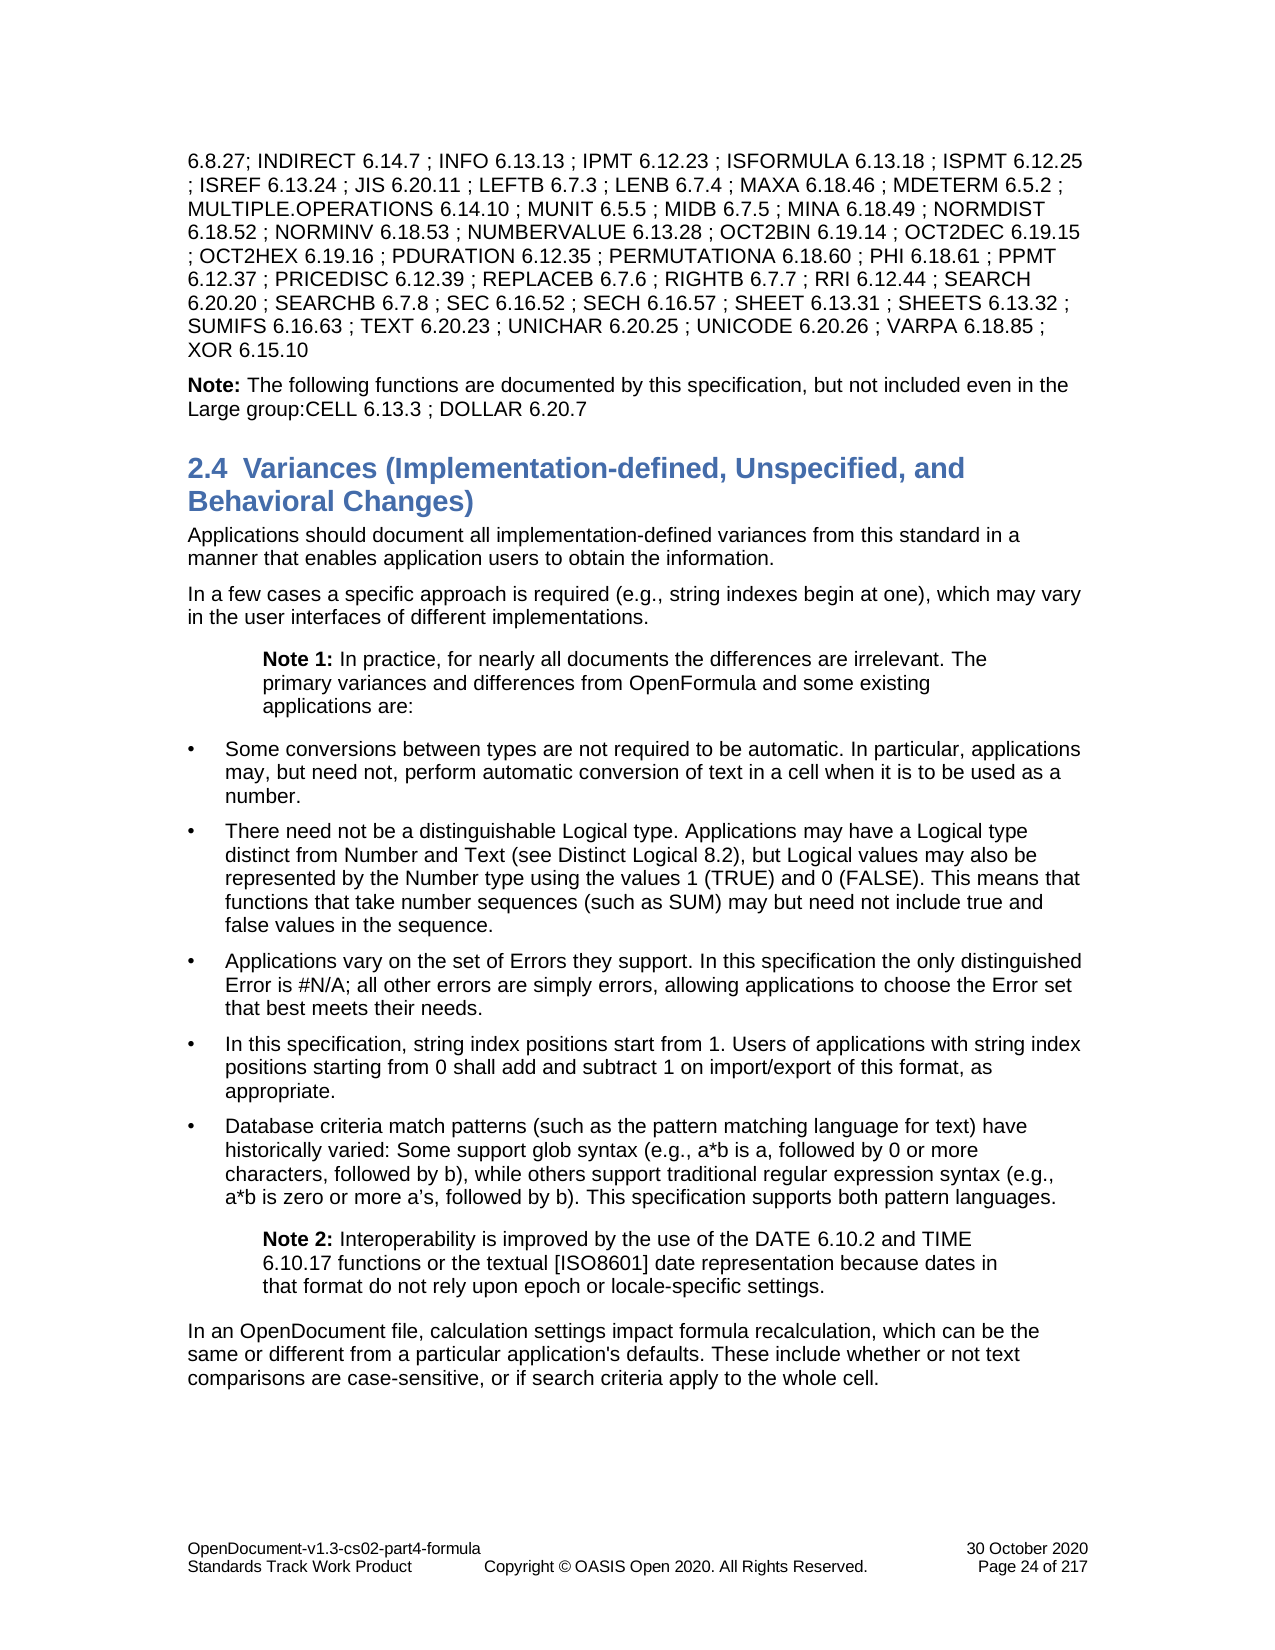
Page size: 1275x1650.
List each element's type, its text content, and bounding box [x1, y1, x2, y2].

text Note 1: In practice, for nearly all documents the differences are irrelevant. The primary variances and differences from OpenFormula and some existing applications are: [262, 648, 1013, 718]
subtitle Variances (Implementation-defined, Unspecified, and Behavioral Changes) [187, 452, 1088, 517]
list Some conversions between types are not required to be automatic. In particular, applications may, but need not, perform automatic conversion of text in a cell when it is to be used as a number. [187, 737, 1088, 808]
text In a few cases a specific approach is required (e.g., string indexes begin at one), which may vary in the user interfaces of different implementations. [187, 582, 1088, 629]
text Applications should document all implementation-defined variances from this standard in a manner that enables application users to obtain the information. [187, 523, 1088, 570]
text Note: The following functions are documented by this specification, but not included even in the Large group:CELL 6.13.3 ; DOLLAR 6.20.7 [187, 374, 1088, 421]
text Note 2: Interoperability is improved by the use of the DATE 6.10.2 and TIME 6.10.17 functions or the textual [ISO8601] date representation because dates in that format do not rely upon epoch or locale-specific settings. [262, 1228, 1013, 1298]
list There need not be a distinguishable Logical type. Applications may have a Logical type distinct from Number and Text (see Distinct Logical 8.2), but Logical values may also be represented by the Number type using the values 1 (TRUE) and 0 (FALSE). This means that functions that take number sequences (such as SUM) may but need not include true and false values in the sequence. [187, 820, 1088, 937]
list Database criteria match patterns (such as the pattern matching language for text) have historically varied: Some support glob syntax (e.g., a*b is a, followed by 0 or more characters, followed by b), while others support traditional regular expression syntax (e.g., a*b is zero or more a’s, followed by b). This specification supports both pattern languages. [187, 1115, 1088, 1209]
list Applications vary on the set of Errors they support. In this specification the only distinguished Error is #N/A; all other errors are simply errors, allowing applications to choose the Error set that best meets their needs. [187, 949, 1088, 1020]
text In an OpenDocument file, calculation settings impact formula recalculation, which can be the same or different from a particular application's defaults. These include whether or not text comparisons are case-sensitive, or if search criteria apply to the whole cell. [187, 1319, 1088, 1390]
list In this specification, string index positions start from 1. Users of applications with string index positions starting from 0 shall add and subtract 1 on import/export of this format, as appropriate. [187, 1032, 1088, 1103]
text 6.8.27; INDIRECT 6.14.7 ; INFO 6.13.13 ; IPMT 6.12.23 ; ISFORMULA 6.13.18 ; ISPMT 6.12.25 ; ISREF 6.13.24 ; JIS 6.20.11 ; LEFTB 6.7.3 ; LENB 6.7.4 ; MAXA 6.18.46 ; MDETERM 6.5.2 ; MULTIPLE.OPERATIONS 6.14.10 ; MUNIT 6.5.5 ; MIDB 6.7.5 ; MINA 6.18.49 ; NORMDIST 6.18.52 ; NORMINV 6.18.53 ; NUMBERVALUE 6.13.28 ; OCT2BIN 6.19.14 ; OCT2DEC 6.19.15 ; OCT2HEX 6.19.16 ; PDURATION 6.12.35 ; PERMUTATIONA 6.18.60 ; PHI 6.18.61 ; PPMT 6.12.37 ; PRICEDISC 6.12.39 ; REPLACEB 6.7.6 ; RIGHTB 6.7.7 ; RRI 6.12.44 ; SEARCH 6.20.20 ; SEARCHB 6.7.8 ; SEC 6.16.52 ; SECH 6.16.57 ; SHEET 6.13.31 ; SHEETS 6.13.32 ; SUMIFS 6.16.63 ; TEXT 6.20.23 ; UNICHAR 6.20.25 ; UNICODE 6.20.26 ; VARPA 6.18.85 ; XOR 6.15.10 [187, 150, 1088, 362]
